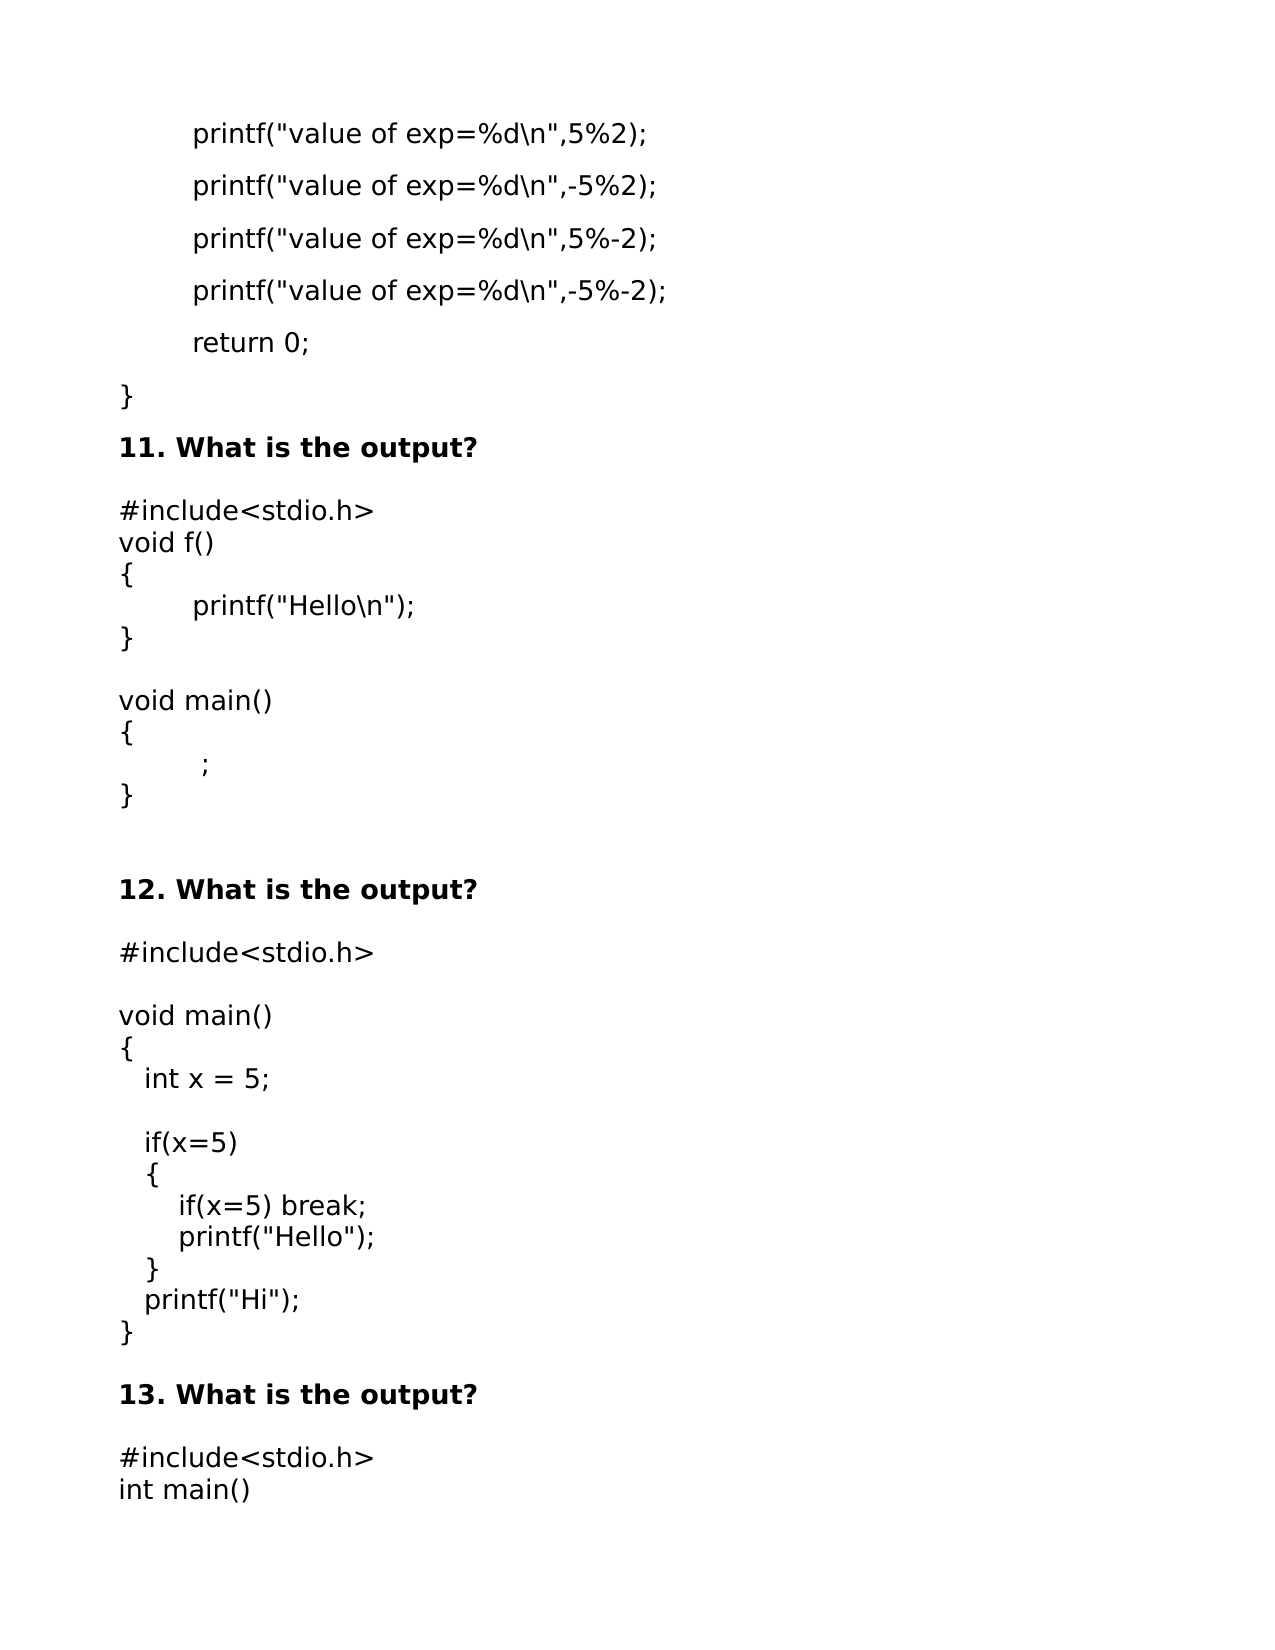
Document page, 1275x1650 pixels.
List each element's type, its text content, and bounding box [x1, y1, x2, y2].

text int x = 5; [118, 1064, 1157, 1095]
text if(x=5) [118, 1127, 1157, 1158]
text printf("Hello"); [118, 1222, 1157, 1253]
text printf("value of exp=%d\n",-5%-2); [118, 275, 1157, 307]
text } [118, 622, 1157, 653]
text void main() [118, 685, 1157, 717]
text } [118, 1253, 1157, 1285]
text printf("Hello\n"); [118, 590, 1157, 622]
text int main() [118, 1474, 1157, 1506]
text } [118, 780, 1157, 811]
text { [118, 559, 1157, 590]
text printf("Hi"); [118, 1285, 1157, 1316]
text void main() [118, 1001, 1157, 1032]
text printf("value of exp=%d\n",5%-2); [118, 223, 1157, 254]
text return 0; [118, 328, 1157, 359]
text printf("value of exp=%d\n",-5%2); [118, 171, 1157, 202]
text { [118, 1158, 1157, 1190]
text 12. What is the output? [118, 874, 1157, 906]
text } [118, 380, 1157, 412]
text if(x=5) break; [118, 1190, 1157, 1222]
text #include<stdio.h> [118, 1442, 1157, 1474]
text 11. What is the output? [118, 432, 1157, 464]
text { [118, 1032, 1157, 1064]
text } [118, 1316, 1157, 1348]
text #include<stdio.h> [118, 496, 1157, 527]
text printf("value of exp=%d\n",5%2); [118, 118, 1157, 150]
text #include<stdio.h> [118, 937, 1157, 969]
text 13. What is the output? [118, 1379, 1157, 1411]
text { [118, 717, 1157, 748]
text void f() [118, 527, 1157, 559]
text ; [118, 748, 1157, 780]
